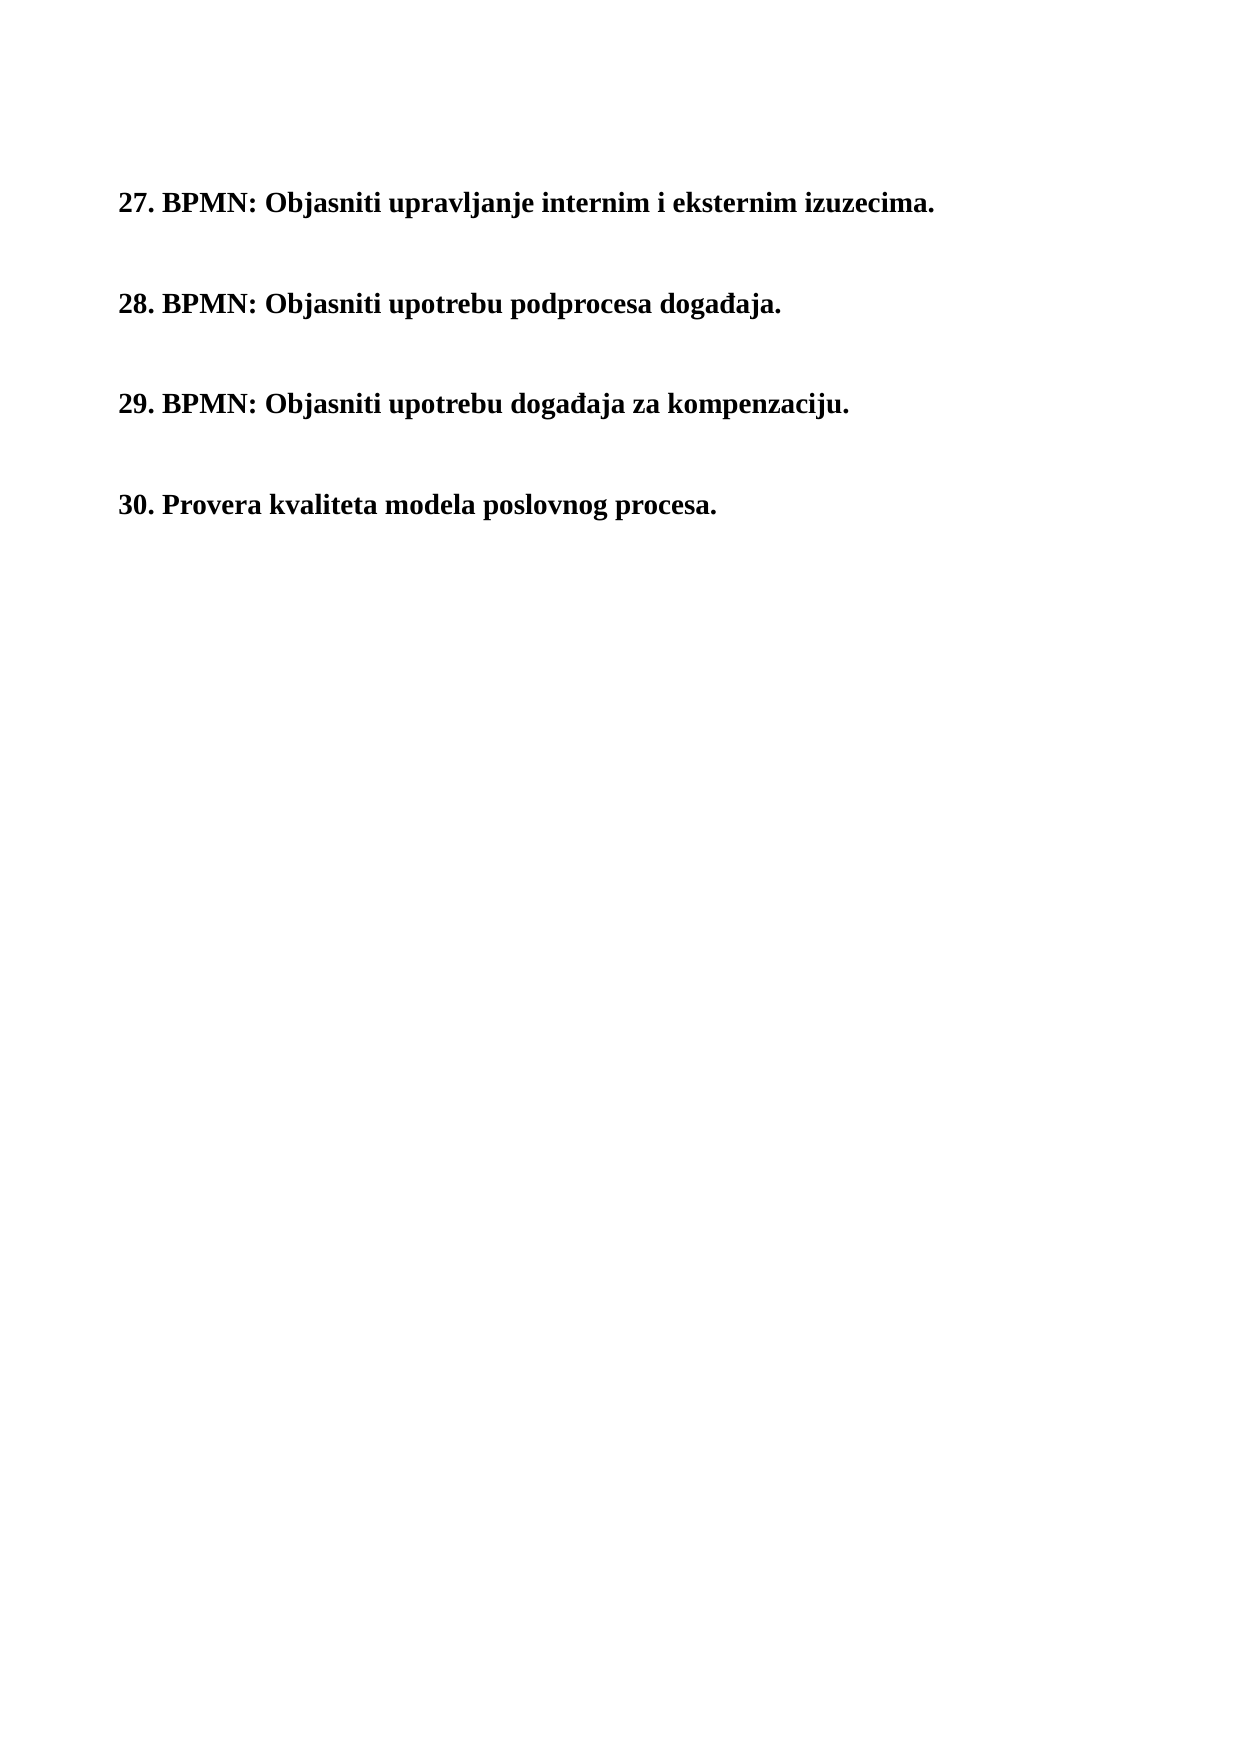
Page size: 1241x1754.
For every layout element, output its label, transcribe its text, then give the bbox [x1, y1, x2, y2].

text 30. Provera kvaliteta modela poslovnog procesa. [118, 487, 1122, 521]
text 27. BPMN: Objasniti upravljanje internim i eksternim izuzecima. [118, 185, 1122, 219]
text 29. BPMN: Objasniti upotrebu događaja za kompenzaciju. [118, 386, 1122, 420]
text 28. BPMN: Objasniti upotrebu podprocesa događaja. [118, 286, 1122, 319]
